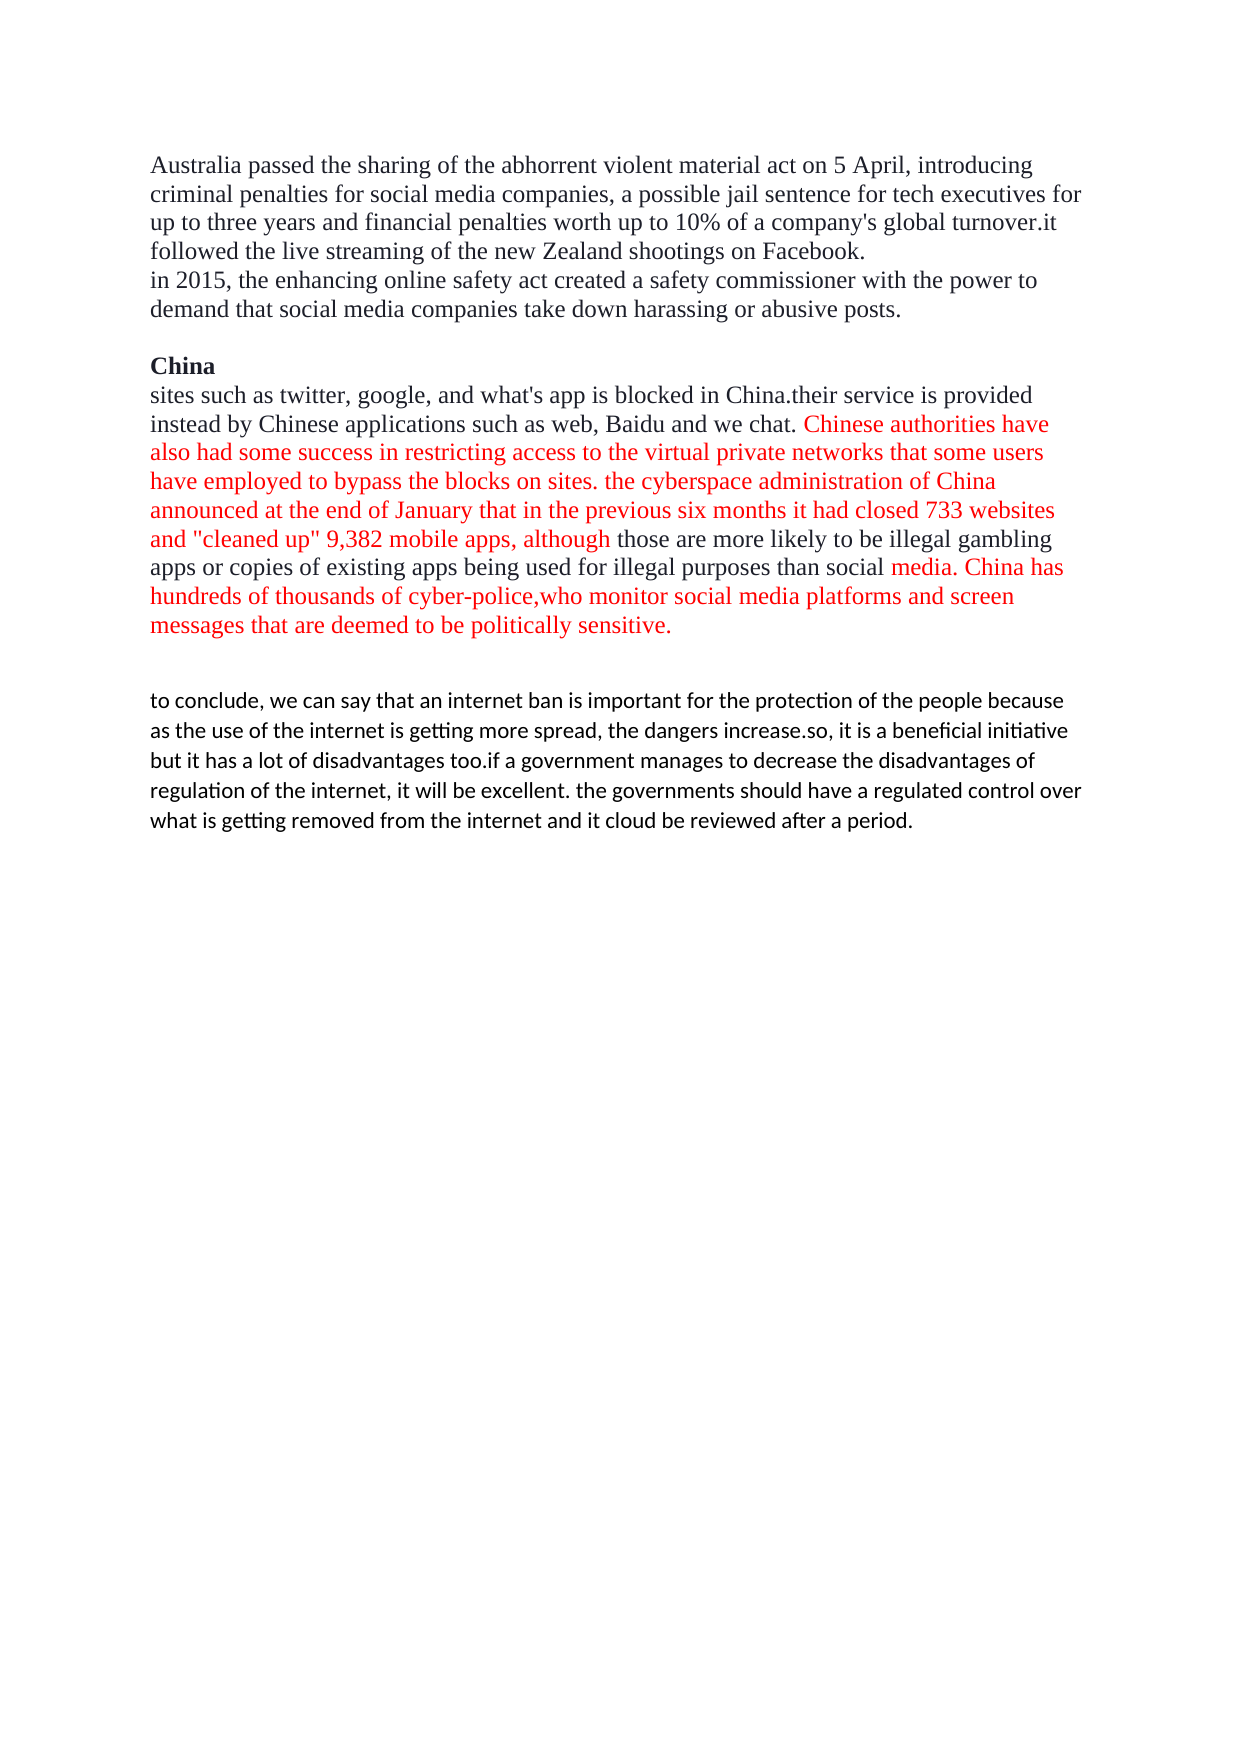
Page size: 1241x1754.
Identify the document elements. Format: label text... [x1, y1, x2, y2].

text Australia passed the sharing of the abhorrent violent material act on 5 April, introducing criminal penalties for social media companies, a possible jail sentence for tech executives for up to three years and financial penalties worth up to 10% of a company's global turnover.it followed the live streaming of the new Zealand shootings on Facebook. [150, 150, 1090, 265]
text sites such as twitter, google, and what's app is blocked in China.their service is provided instead by Chinese applications such as web, Baidu and we chat. Chinese authorities have also had some success in restricting access to the virtual private networks that some users have employed to bypass the blocks on sites. the cyberspace administration of China announced at the end of January that in the previous six months it had closed 733 websites and "cleaned up" 9,382 mobile apps, although those are more likely to be illegal gambling apps or copies of existing apps being used for illegal purposes than social media. China has hundreds of thousands of cyber-police,who monitor social media platforms and screen messages that are deemed to be politically sensitive. [150, 380, 1090, 639]
text China [150, 351, 1090, 380]
text in 2015, the enhancing online safety act created a safety commissioner with the power to demand that social media companies take down harassing or abusive posts. [150, 265, 1090, 322]
text to conclude, we can say that an internet ban is important for the protection of the people because as the use of the internet is getting more spread, the dangers increase.so, it is a beneficial initiative but it has a lot of disadvantages too.if a government manages to decrease the disadvantages of regulation of the internet, it will be excellent. the governments should have a regulated control over what is getting removed from the internet and it cloud be reviewed after a period. [150, 686, 1090, 834]
